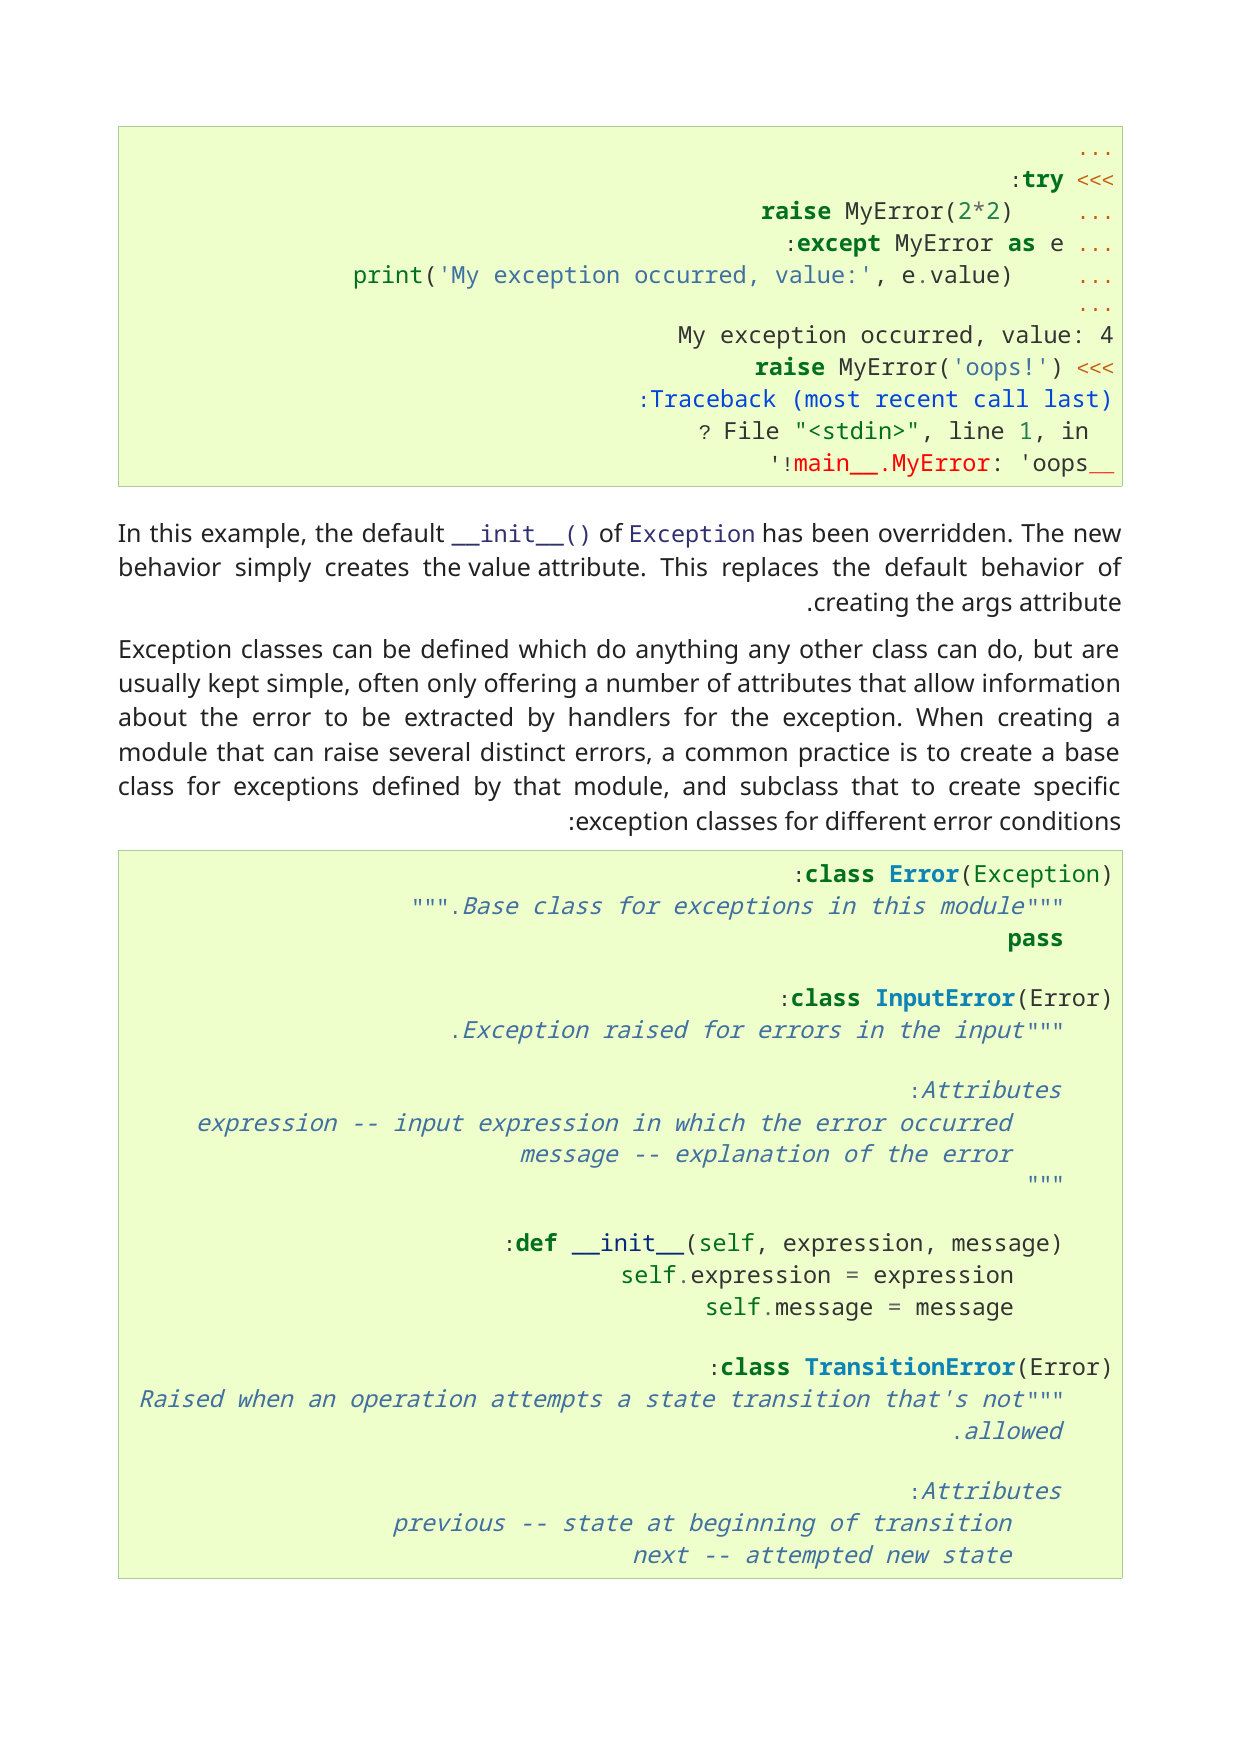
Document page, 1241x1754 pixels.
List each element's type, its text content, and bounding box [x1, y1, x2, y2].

text """Exception raised for errors in the input. [119, 1006, 1122, 1038]
text File "<stdin>", line 1, in ? [119, 406, 1122, 438]
text self.message = message [119, 1282, 1122, 1314]
text ... print('My exception occurred, value:', e.value) [119, 250, 1122, 282]
text __main__.MyError: 'oops!' [119, 438, 1122, 486]
text In this example, the default __init__() of Exception has been overridden. The new behavior simply creates the value attribute. This replaces the default behavior of creating the args attribute. [118, 515, 1122, 618]
text class Error(Exception): [119, 851, 1122, 882]
text >>> raise MyError('oops!') [119, 342, 1122, 374]
text Traceback (most recent call last): [119, 374, 1122, 406]
text allowed. [119, 1406, 1122, 1438]
text Attributes: [119, 1466, 1122, 1498]
text Attributes: [119, 1066, 1122, 1098]
text next -- attempted new state [119, 1530, 1122, 1578]
text Exception classes can be defined which do anything any other class can do, but are usually kept simple, often only offering a number of attributes that allow information about the error to be extracted by handlers for the exception. When creating a module that can raise several distinct errors, a common practice is to create a base class for exceptions defined by that module, and subclass that to create specific exception classes for different error conditions: [118, 631, 1122, 837]
text ... [119, 127, 1122, 154]
text ... [119, 282, 1122, 310]
text self.expression = expression [119, 1250, 1122, 1282]
text """Base class for exceptions in this module.""" [119, 882, 1122, 914]
text >>> try: [119, 154, 1122, 186]
text ... raise MyError(2*2) [119, 186, 1122, 218]
text My exception occurred, value: 4 [119, 310, 1122, 342]
text previous -- state at beginning of transition [119, 1498, 1122, 1530]
text expression -- input expression in which the error occurred [119, 1098, 1122, 1130]
text ... except MyError as e: [119, 218, 1122, 250]
text """Raised when an operation attempts a state transition that's not [119, 1374, 1122, 1406]
text """ [119, 1162, 1122, 1190]
text class TransitionError(Error): [119, 1342, 1122, 1374]
text class InputError(Error): [119, 974, 1122, 1006]
text def __init__(self, expression, message): [119, 1218, 1122, 1250]
text message -- explanation of the error [119, 1130, 1122, 1162]
text pass [119, 914, 1122, 946]
